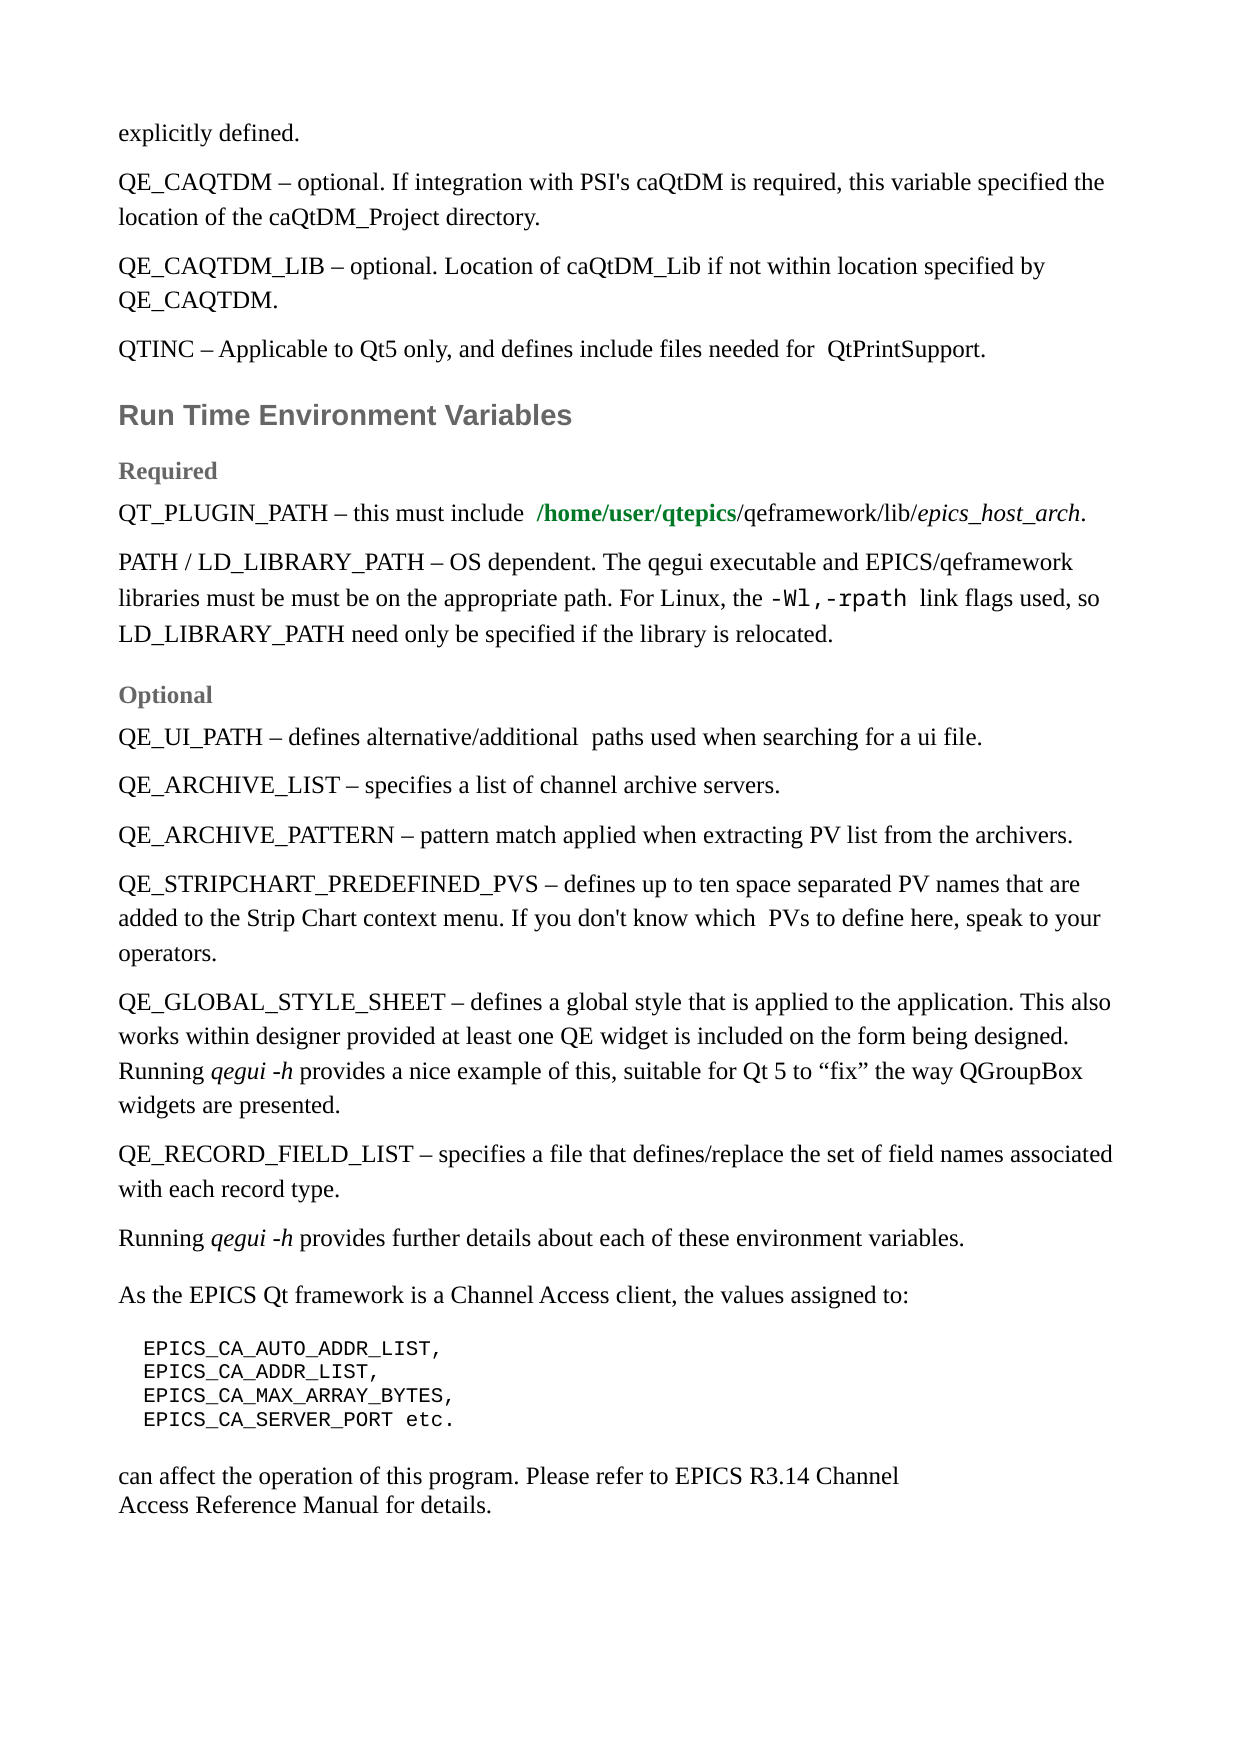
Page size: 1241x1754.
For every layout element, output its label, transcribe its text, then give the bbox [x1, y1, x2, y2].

subtitle Run Time Environment Variables [118, 398, 1122, 431]
text Running qegui -h provides further details about each of these environment variables. [118, 1223, 1122, 1252]
text EPICS_CA_SERVER_PORT etc. [118, 1409, 1122, 1432]
text explicitly defined. [118, 118, 1122, 147]
text QE_GLOBAL_STYLE_SHEET – defines a global style that is applied to the application. This also works within designer provided at least one QE widget is included on the form being designed. Running qegui -h provides a nice example of this, suitable for Qt 5 to “fix” the way QGroupBox widgets are presented. [118, 987, 1122, 1119]
text As the EPICS Qt framework is a Channel Access client, the values assigned to: [118, 1280, 1122, 1309]
text QE_STRIPCHART_PREDEFINED_PVS – defines up to ten space separated PV names that are added to the Strip Chart context menu. If you don't know which PVs to define here, speak to your operators. [118, 869, 1122, 966]
text QE_RECORD_FIELD_LIST – specifies a file that defines/replace the set of field names associated with each record type. [118, 1139, 1122, 1202]
text QT_PLUGIN_PATH – this must include /home/user/qtepics/qeframework/lib/epics_host_arch. [118, 498, 1122, 526]
text QE_UI_PATH – defines alternative/additional paths used when searching for a ui file. [118, 722, 1122, 750]
text QE_ARCHIVE_PATTERN – pattern match applied when extracting PV list from the archivers. [118, 820, 1122, 848]
text PATH / LD_LIBRARY_PATH – OS dependent. The qegui executable and EPICS/qeframework libraries must be must be on the appropriate path. For Linux, the -Wl,-rpath link flags used, so LD_LIBRARY_PATH need only be specified if the library is relocated. [118, 547, 1122, 647]
text can affect the operation of this program. Please refer to EPICS R3.14 Channel [118, 1461, 1122, 1490]
text Access Reference Manual for details. [118, 1490, 1122, 1519]
text QE_ARCHIVE_LIST – specifies a list of channel archive servers. [118, 771, 1122, 799]
text QE_CAQTDM_LIB – optional. Location of caQtDM_Lib if not within location specified by QE_CAQTDM. [118, 251, 1122, 314]
text EPICS_CA_MAX_ARRAY_BYTES, [118, 1385, 1122, 1409]
text EPICS_CA_ADDR_LIST, [118, 1361, 1122, 1385]
subtitle Required [118, 456, 1122, 485]
text QE_CAQTDM – optional. If integration with PSI's caQtDM is required, this variable specified the location of the caQtDM_Project directory. [118, 167, 1122, 230]
text EPICS_CA_AUTO_ADDR_LIST, [118, 1338, 1122, 1361]
subtitle Optional [118, 680, 1122, 709]
text QTINC – Applicable to Qt5 only, and defines include files needed for QtPrintSupport. [118, 334, 1122, 363]
